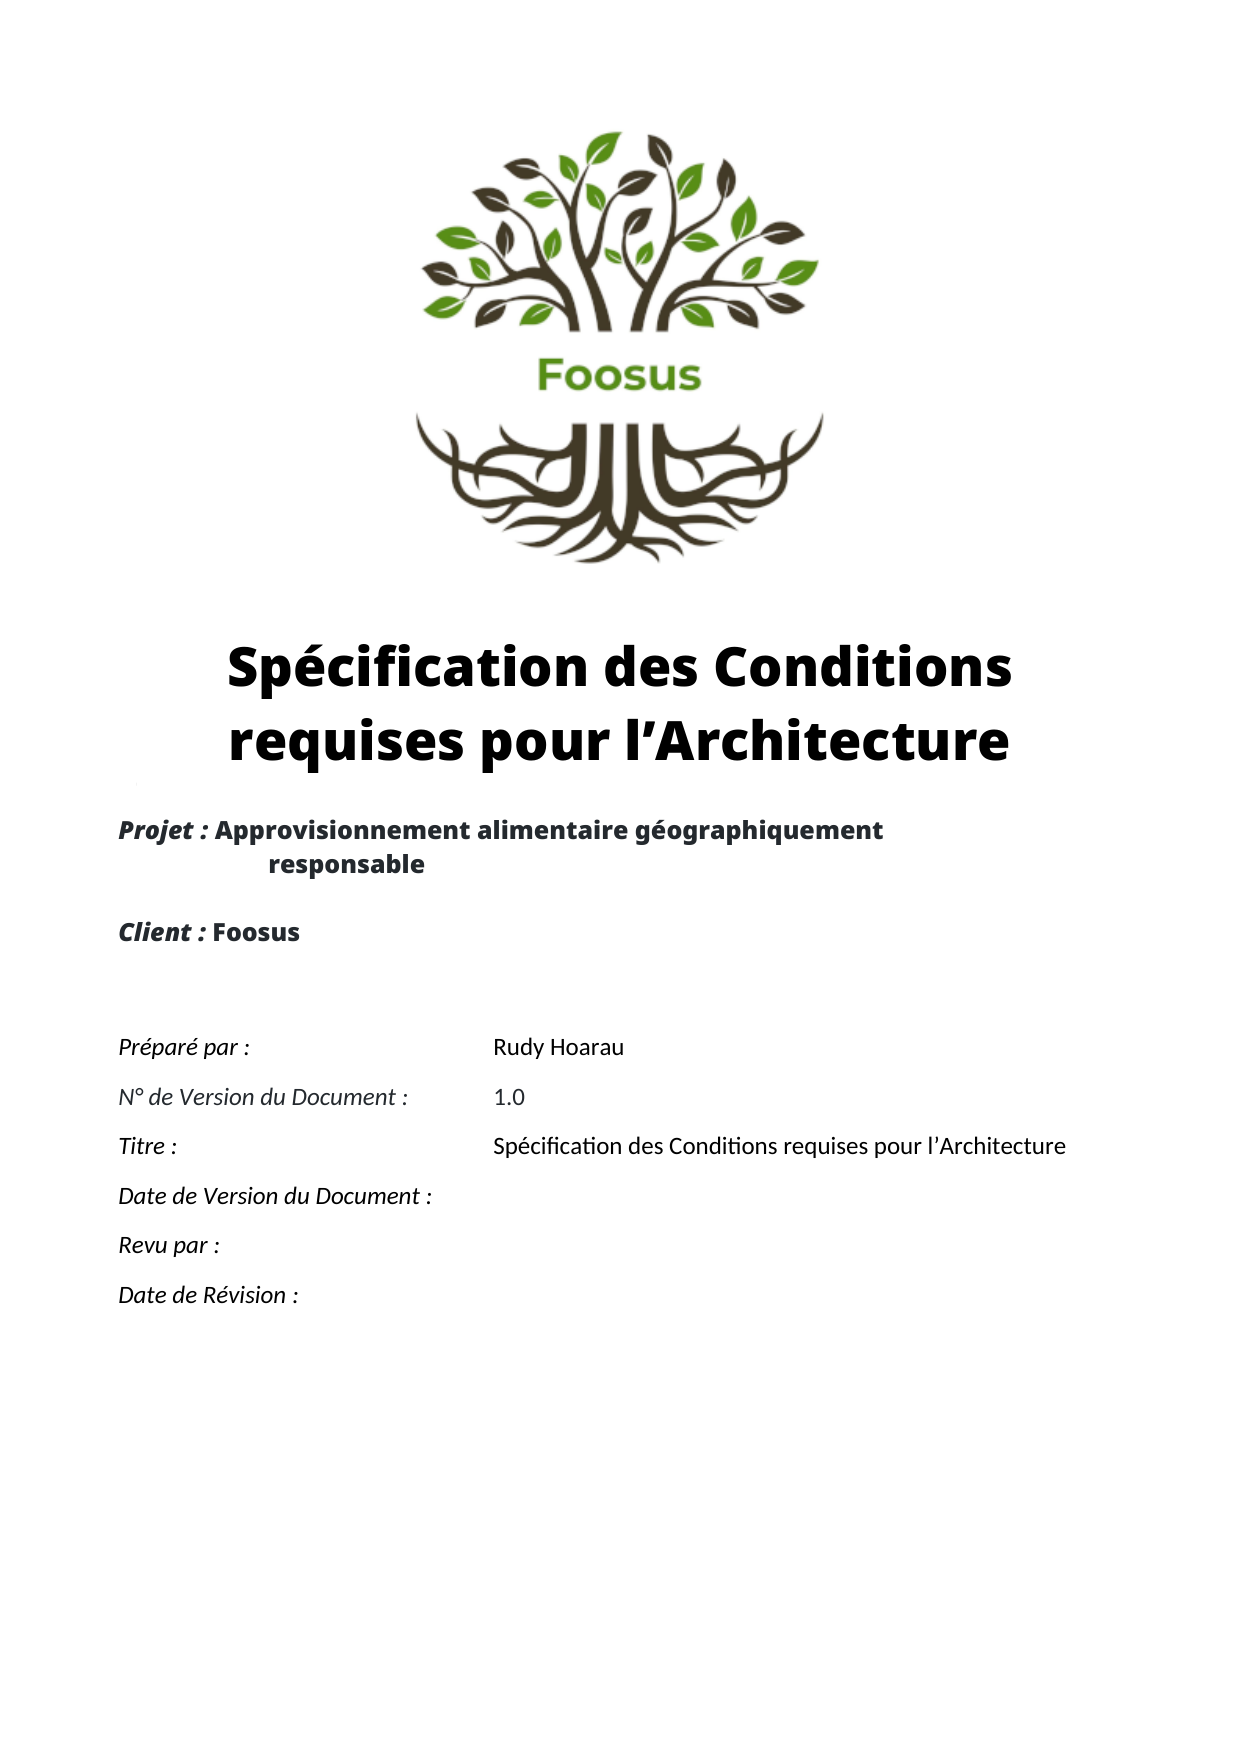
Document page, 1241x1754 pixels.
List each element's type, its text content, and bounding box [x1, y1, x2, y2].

text Date de Version du Document : [118, 1180, 1122, 1211]
picture [393, 118, 847, 578]
text N° de Version du Document : 1.0 [118, 1081, 1122, 1111]
subtitle Client : Foosus [118, 914, 1122, 948]
title Spécification des Conditions requises pour l’Architecture [118, 629, 1122, 776]
text Revu par : [118, 1229, 1122, 1260]
text Titre : Spécification des Conditions requises pour l’Architecture [118, 1130, 1122, 1161]
subtitle Projet : Approvisionnement alimentaire géographiquement responsable [118, 813, 1122, 881]
text Date de Révision : [118, 1279, 1122, 1310]
text Préparé par : Rudy Hoarau [118, 1031, 1122, 1062]
